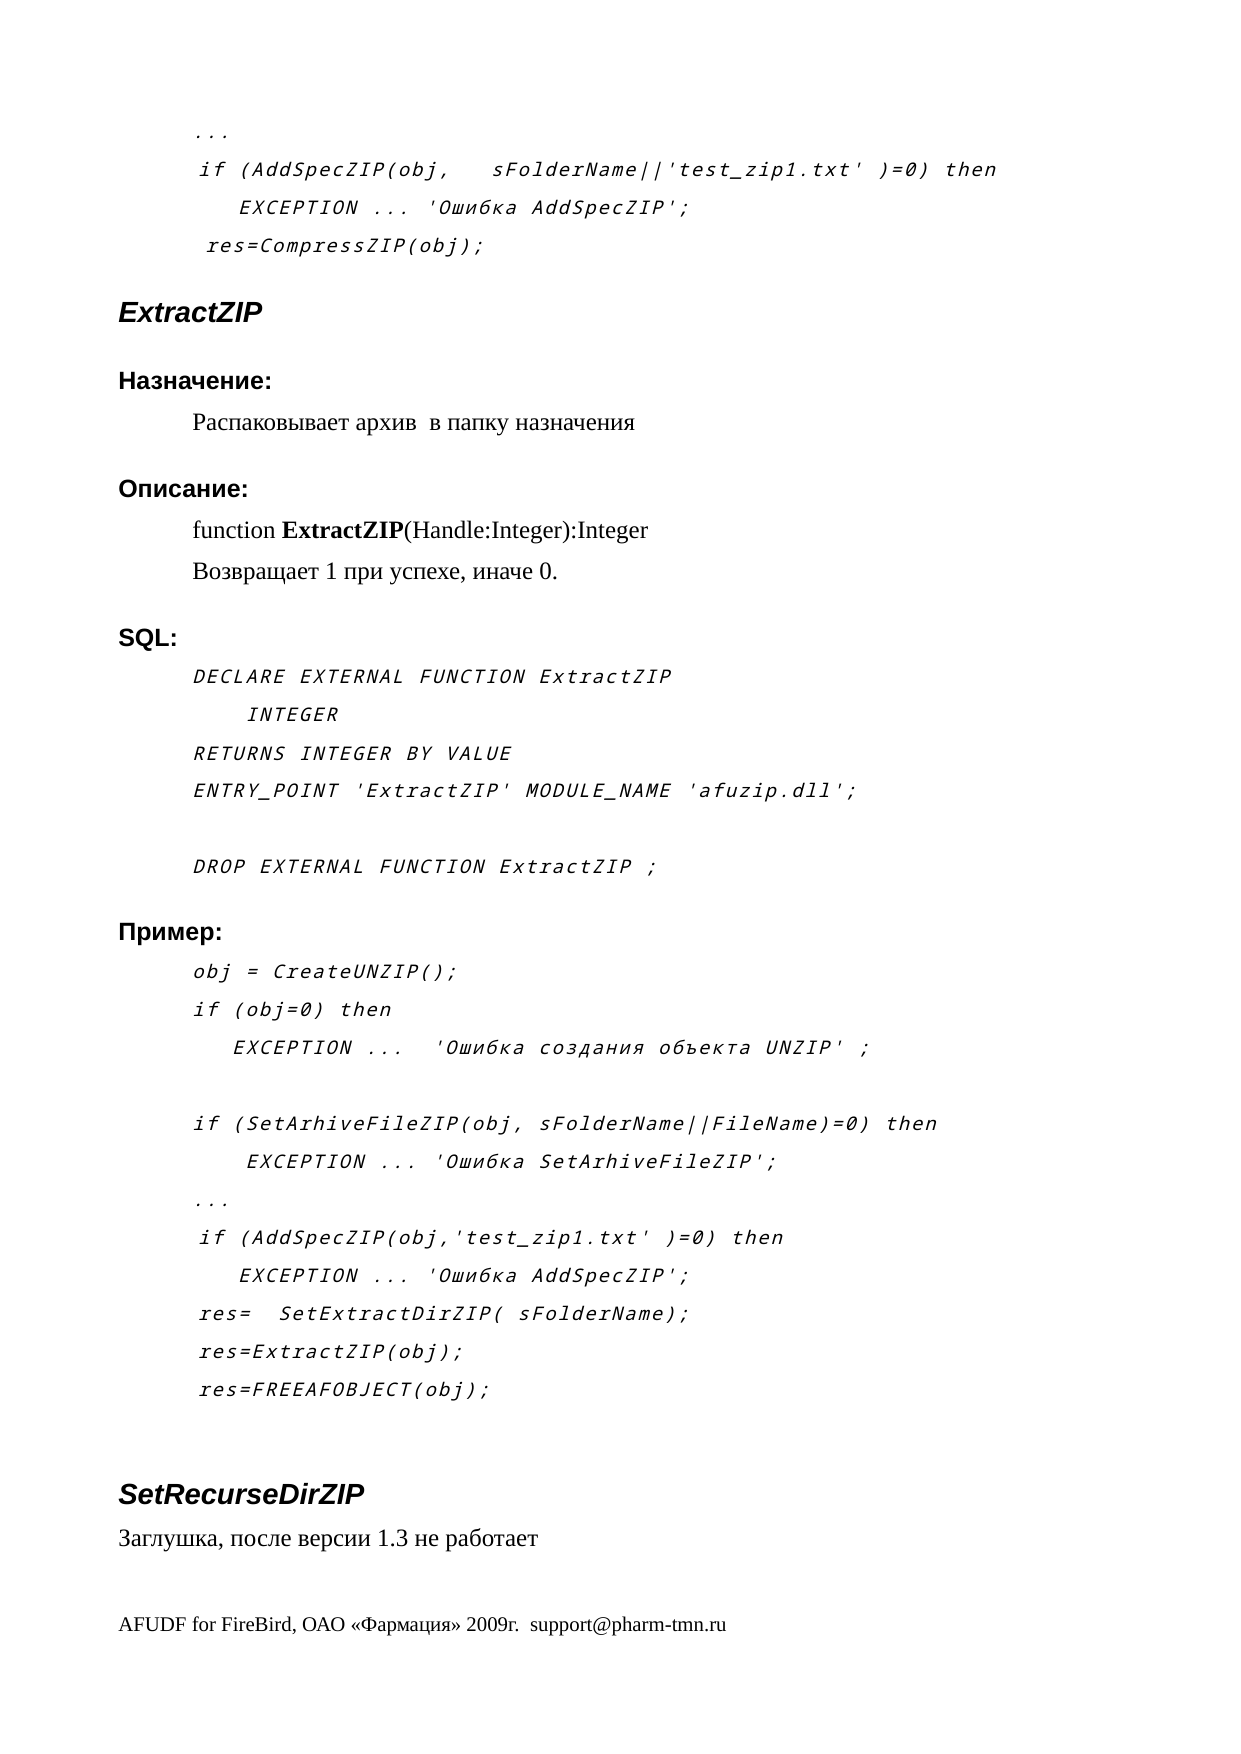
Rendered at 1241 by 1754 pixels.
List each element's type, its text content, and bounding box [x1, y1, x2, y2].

subtitle SetRecurseDirZIP [118, 1477, 1122, 1511]
text res=FREEAFOBJECT(obj); [118, 1376, 1122, 1402]
text RETURNS INTEGER BY VALUE [192, 740, 1122, 765]
text Возвращает 1 при успехе, иначе 0. [192, 556, 1122, 585]
text EXCEPTION ... 'Ошибка создания объекта UNZIP' ; [192, 1034, 1122, 1060]
text ... [192, 118, 1122, 144]
text res=ExtractZIP(obj); [118, 1338, 1122, 1364]
text ENTRY_POINT 'ExtractZIP' MODULE_NAME 'afuzip.dll'; [192, 778, 1122, 803]
subtitle Пример: [118, 917, 1122, 946]
text obj = CreateUNZIP(); [192, 958, 1122, 984]
text function ExtractZIP(Handle:Integer):Integer [192, 515, 1122, 544]
text EXCEPTION ... 'Ошибка AddSpecZIP'; [118, 194, 1122, 220]
text INTEGER [192, 702, 1122, 727]
text if (SetArhiveFileZIP(obj, sFolderName||FileName)=0) then [192, 1110, 1122, 1136]
text Заглушка, после версии 1.3 не работает [118, 1523, 1122, 1552]
text DROP EXTERNAL FUNCTION ExtractZIP ; [192, 854, 1122, 879]
text res= SetExtractDirZIP( sFolderName); [118, 1300, 1122, 1326]
text DECLARE EXTERNAL FUNCTION ExtractZIP [192, 664, 1122, 689]
text if (AddSpecZIP(obj, sFolderName||'test_zip1.txt' )=0) then [118, 156, 1122, 182]
text if (obj=0) then [192, 996, 1122, 1022]
text EXCEPTION ... 'Ошибка SetArhiveFileZIP'; [192, 1148, 1122, 1174]
text ... [192, 1186, 1122, 1212]
text res=CompressZIP(obj); [118, 232, 1122, 258]
text EXCEPTION ... 'Ошибка AddSpecZIP'; [118, 1262, 1122, 1288]
text if (AddSpecZIP(obj,'test_zip1.txt' )=0) then [118, 1224, 1122, 1250]
subtitle Описание: [118, 474, 1122, 502]
subtitle ExtractZIP [118, 295, 1122, 329]
subtitle Назначение: [118, 366, 1122, 395]
subtitle SQL: [118, 622, 1122, 651]
text Распаковывает архив в папку назначения [192, 407, 1122, 436]
